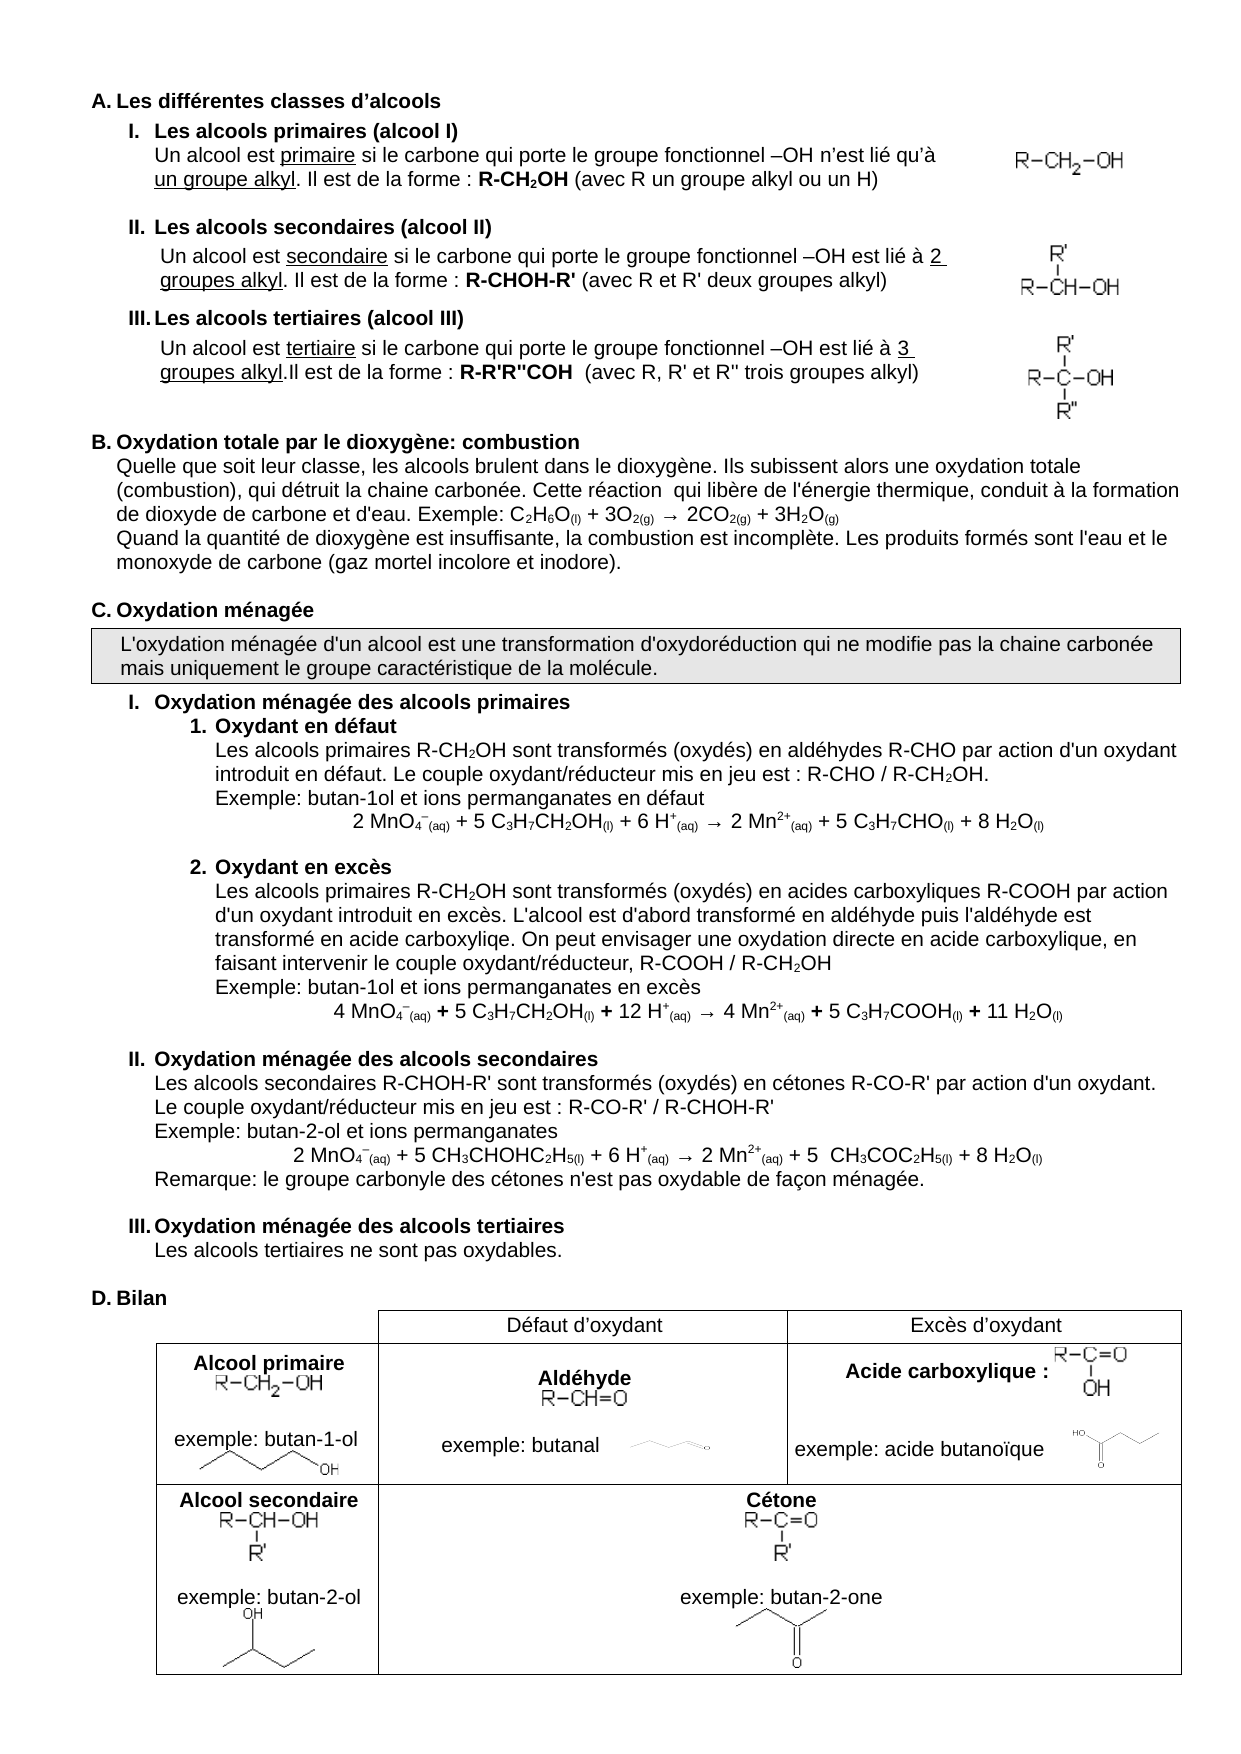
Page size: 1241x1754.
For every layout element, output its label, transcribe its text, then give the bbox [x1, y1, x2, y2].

list L'oxydation ménagée d'un alcool est une transformation d'oxydoréduction qui ne modifie pas la chaine carbonée mais uniquement le groupe caractéristique de la molécule. [92, 629, 1180, 683]
list Oxydant en défaut [189, 713, 1181, 737]
list Oxydation totale par le dioxygène: combustion [91, 430, 1181, 454]
table_header [960, 330, 1181, 430]
list Bilan [91, 1286, 1181, 1310]
table_cell Acide carboxylique : exemple: acide butanoïque [788, 1344, 1181, 1484]
table_cell Aldéhyde exemple: butanal [379, 1344, 787, 1484]
list Oxydation ménagée des alcools primaires [128, 689, 1181, 713]
picture [215, 1375, 322, 1397]
list Les alcools primaires R-CH2OH sont transformés (oxydés) en acides carboxyliques R-COOH par action d'un oxydant introduit en excès. L'alcool est d'abord transformé en aldéhyde puis l'aldéhyde est transformé en acide carboxyliqe. On peut envisager une oxydation directe en acide carboxylique, en faisant intervenir le couple oxydant/réducteur, R-COOH / R-CH2OH [189, 879, 1181, 975]
list Quelle que soit leur classe, les alcools brulent dans le dioxygène. Ils subissent alors une oxydation totale (combustion), qui détruit la chaine carbonée. Cette réaction qui libère de l'énergie thermique, conduit à la formation de dioxyde de carbone et d'eau. Exemple: C2H6O(l) + 3O2(g) → 2CO2(g) + 3H2O(g) [91, 454, 1181, 526]
list Les alcools tertiaires ne sont pas oxydables. [128, 1238, 1181, 1262]
picture [220, 1512, 318, 1561]
list Les alcools secondaires R-CHOH-R' sont transformés (oxydés) en cétones R-CO-R' par action d'un oxydant. Le couple oxydant/réducteur mis en jeu est : R-CO-R' / R-CHOH-R' [128, 1071, 1181, 1118]
picture [1021, 244, 1119, 295]
table_header [156, 1310, 378, 1343]
picture [1016, 152, 1123, 175]
picture [735, 1608, 827, 1668]
list Les alcools primaires R-CH2OH sont transformés (oxydés) en aldéhydes R-CHO par action d'un oxydant introduit en défaut. Le couple oxydant/réducteur mis en jeu est : R-CHO / R-CH2OH. [189, 737, 1181, 785]
list 4 MnO4–(aq) + 5 C3H7CH2OH(l) + 12 H+(aq) → 4 Mn2+(aq) + 5 C3H7COOH(l) + 11 H2O(l) [189, 999, 1181, 1023]
picture [1028, 335, 1113, 419]
table_header [959, 239, 1181, 306]
table_header Un alcool est primaire si le carbone qui porte le groupe fonctionnel –OH n’est lié qu’à un groupe alkyl. Il est de la forme : R-CH2OH (avec R un groupe alkyl ou un H) [89, 143, 957, 191]
list 2 MnO4–(aq) + 5 C3H7CH2OH(l) + 6 H+(aq) → 2 Mn2+(aq) + 5 C3H7CHO(l) + 8 H2O(l) [189, 809, 1181, 833]
table_header Un alcool est tertiaire si le carbone qui porte le groupe fonctionnel –OH est lié à 3 groupes alkyl.Il est de la forme : R-R'R''COH (avec R, R' et R'' trois groupes alkyl) [89, 330, 960, 430]
table_cell Alcool secondaire exemple: butan-2-ol [157, 1485, 378, 1674]
picture [542, 1390, 627, 1406]
list Oxydant en excès [189, 855, 1181, 879]
table_header Excès d’oxydant [788, 1311, 1181, 1343]
list Exemple: butan-2-ol et ions permanganates [128, 1118, 1181, 1142]
table_cell Cétone exemple: butan-2-one [379, 1485, 1181, 1674]
table_header Défaut d’oxydant [379, 1311, 787, 1343]
picture [1054, 1347, 1127, 1396]
list Remarque: le groupe carbonyle des cétones n'est pas oxydable de façon ménagée. [128, 1166, 1181, 1190]
list Les différentes classes d’alcools [91, 89, 1181, 113]
list Les alcools primaires (alcool I) [128, 119, 1181, 143]
table_cell Alcool primaire exemple: butan-1-ol [157, 1344, 378, 1484]
list Oxydation ménagée [91, 598, 1181, 622]
list Oxydation ménagée des alcools secondaires [128, 1047, 1181, 1071]
picture [199, 1450, 339, 1475]
list Exemple: butan-1ol et ions permanganates en défaut [189, 785, 1181, 809]
list 2 MnO4–(aq) + 5 CH3CHOHC2H5(l) + 6 H+(aq) → 2 Mn2+(aq) + 5 CH3COC2H5(l) + 8 H2O(l) [128, 1142, 1181, 1166]
table_header Un alcool est secondaire si le carbone qui porte le groupe fonctionnel –OH est lié à 2 groupes alkyl. Il est de la forme : R-CHOH-R' (avec R et R' deux groupes alkyl) [89, 239, 959, 306]
picture [745, 1512, 818, 1561]
list Les alcools tertiaires (alcool III) [128, 306, 1181, 330]
picture [222, 1608, 315, 1668]
list Quand la quantité de dioxygène est insuffisante, la combustion est incomplète. Les produits formés sont l'eau et le monoxyde de carbone (gaz mortel incolore et inodore). [91, 526, 1181, 574]
list Les alcools secondaires (alcool II) [128, 215, 1181, 239]
list Oxydation ménagée des alcools tertiaires [128, 1214, 1181, 1238]
table_header [957, 143, 1181, 191]
list Exemple: butan-1ol et ions permanganates en excès [189, 975, 1181, 999]
